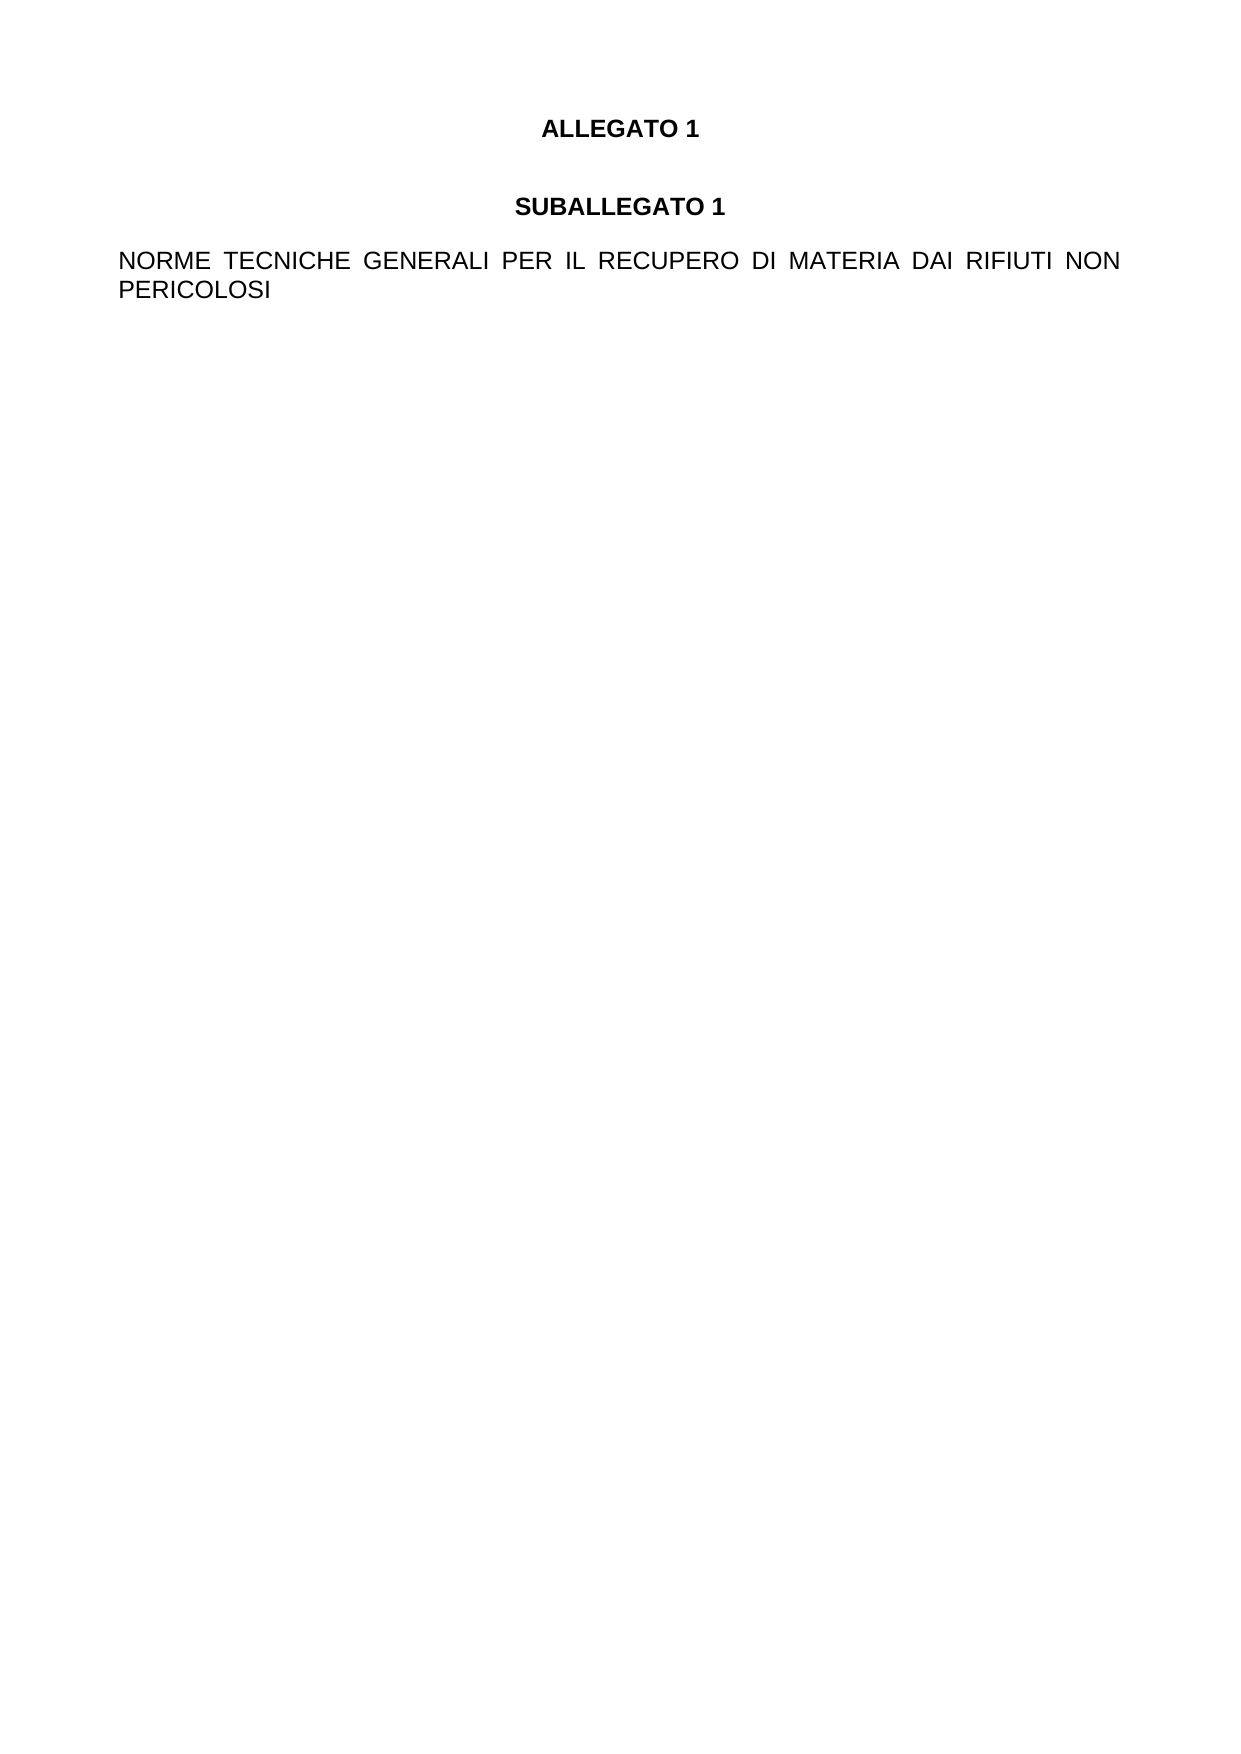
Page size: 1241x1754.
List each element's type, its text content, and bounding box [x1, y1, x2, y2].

text ALLEGATO 1 [118, 114, 1122, 142]
text Suballegato 1 [118, 192, 1122, 221]
text NORME TECNICHE GENERALI PER IL RECUPERO DI MATERIA DAI RIFIUTI NON PERICOLOSI [118, 246, 1122, 304]
